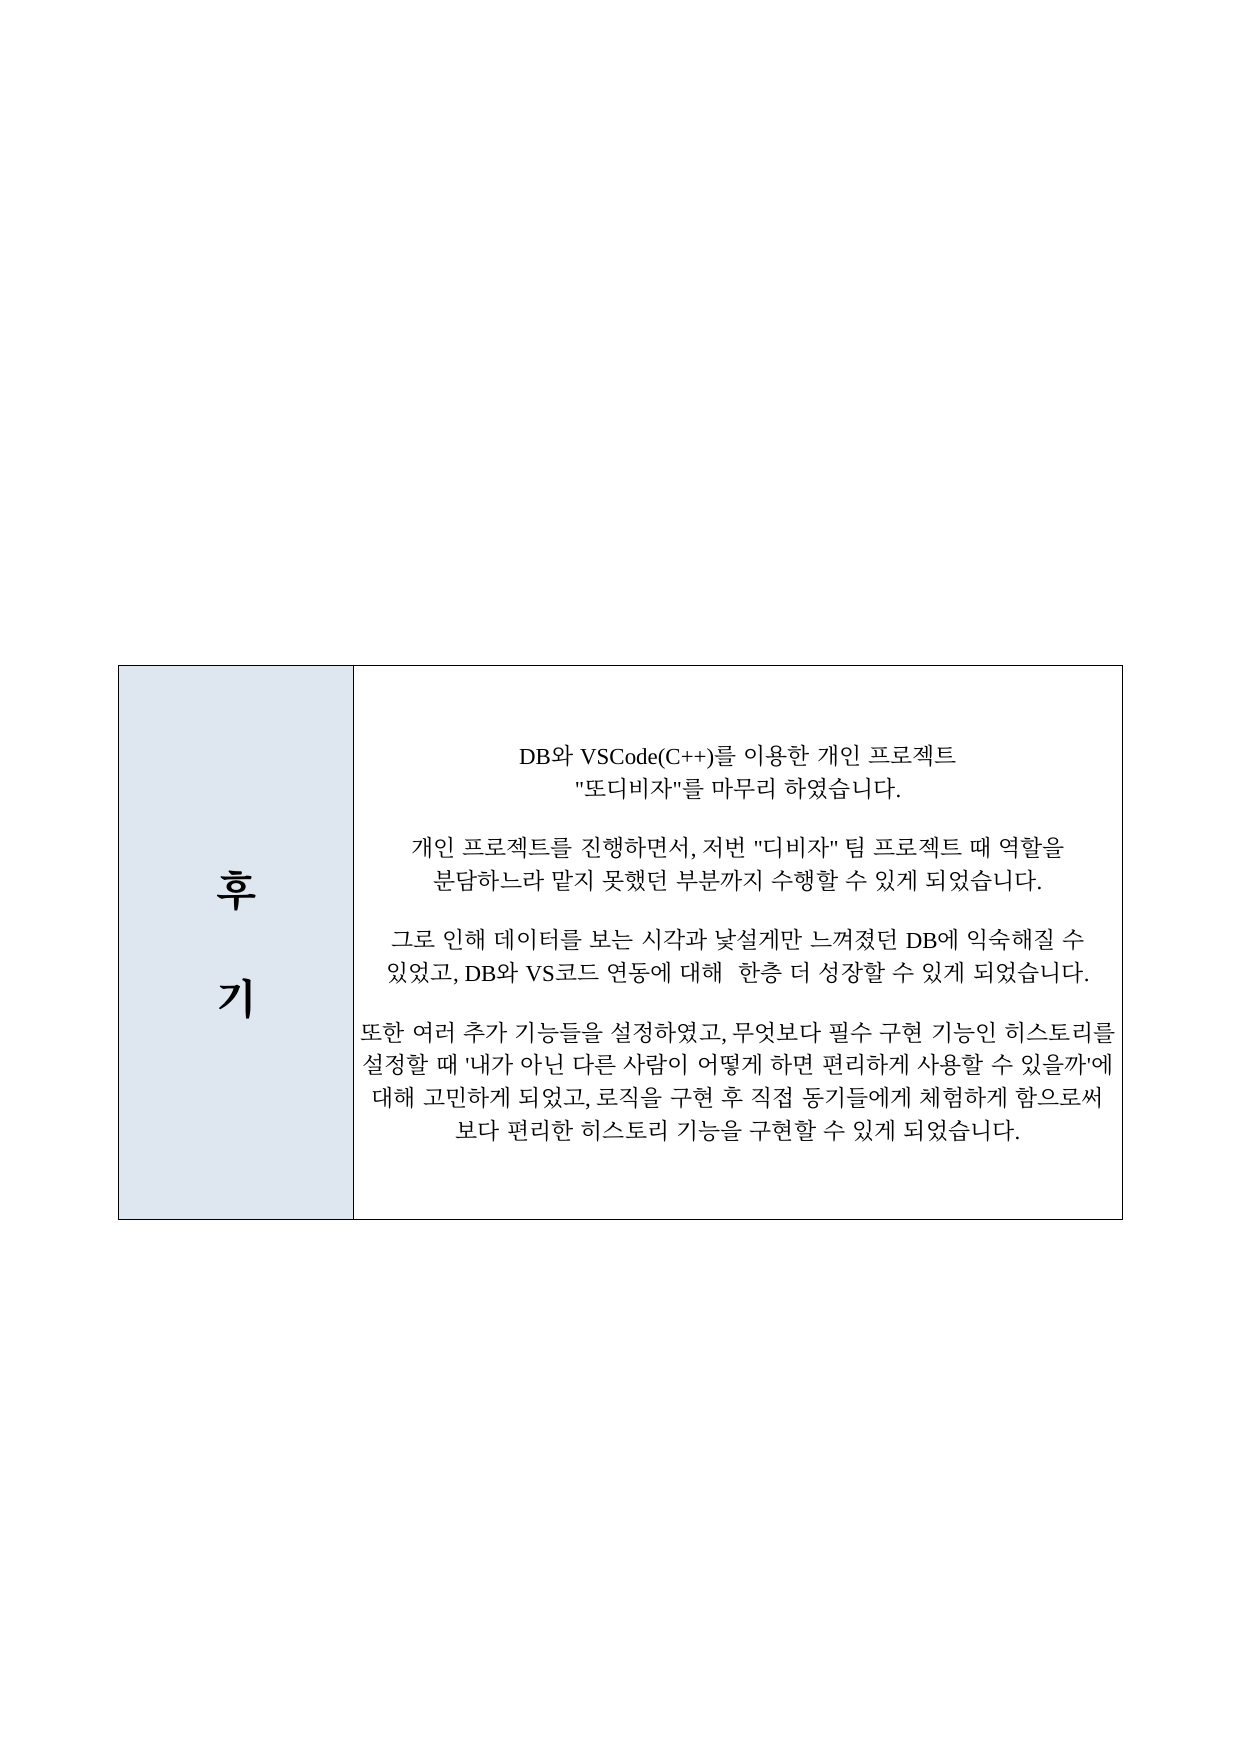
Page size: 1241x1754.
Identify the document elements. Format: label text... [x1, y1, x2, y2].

table_header 후 기 [119, 666, 353, 1219]
table_header DB와 VSCode(C++)를 이용한 개인 프로젝트 "또디비자"를 마무리 하였습니다. 개인 프로젝트를 진행하면서, 저번 "디비자" 팀 프로젝트 때 역할을 분담하느라 맡지 못했던 부분까지 수행할 수 있게 되었습니다. 그로 인해 데이터를 보는 시각과 낯설게만 느껴졌던 DB에 익숙해질 수 있었고, DB와 VS코드 연동에 대해 한층 더 성장할 수 있게 되었습니다. 또한 여러 추가 기능들을 설정하였고, 무엇보다 필수 구현 기능인 히스토리를 설정할 때 '내가 아닌 다른 사람이 어떻게 하면 편리하게 사용할 수 있을까'에 대해 고민하게 되었고, 로직을 구현 후 직접 동기들에게 체험하게 함으로써 보다 편리한 히스토리 기능을 구현할 수 있게 되었습니다. [354, 666, 1122, 1219]
